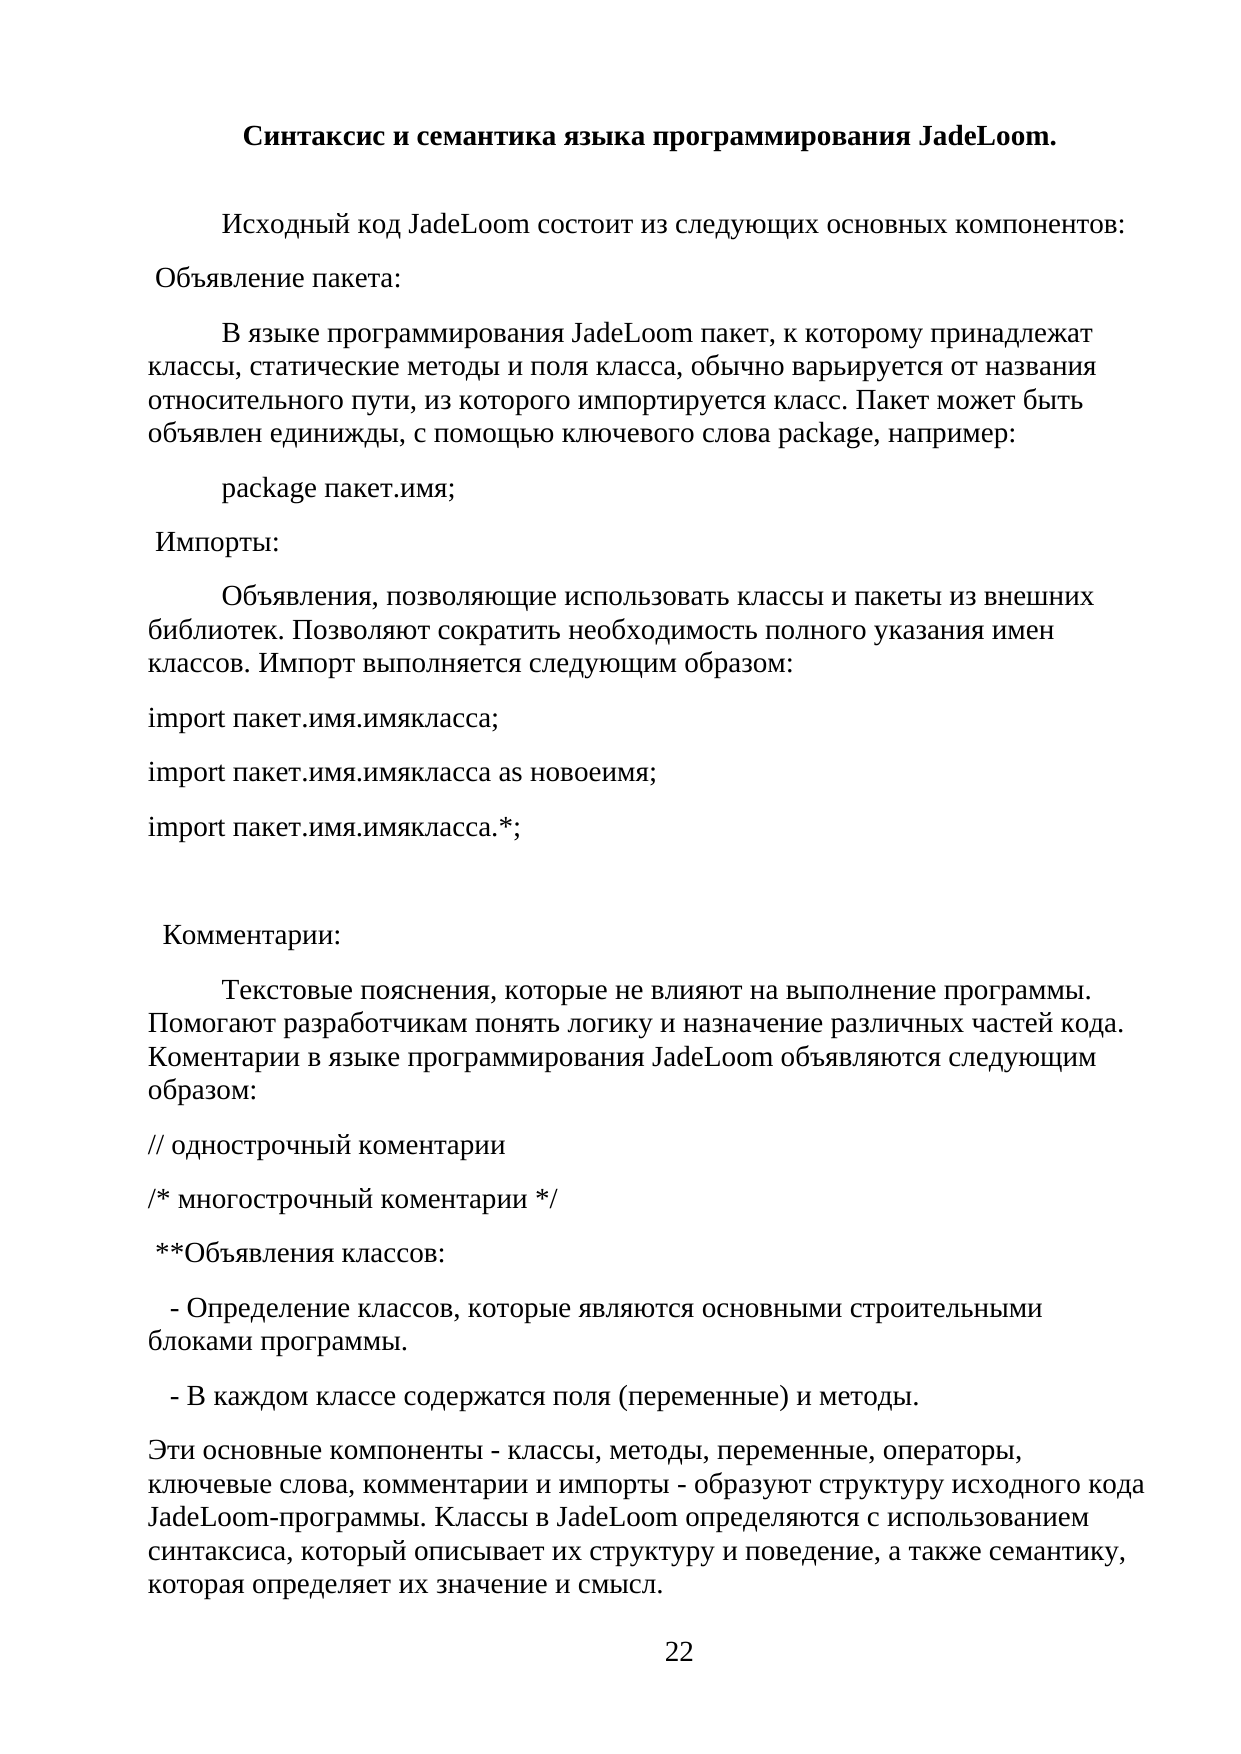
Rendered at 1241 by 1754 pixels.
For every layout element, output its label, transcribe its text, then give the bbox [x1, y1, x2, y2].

text Объявление пакета: [148, 260, 1152, 294]
text /* многострочный коментарии */ [148, 1181, 1152, 1215]
text import пакет.имя.имякласса; [148, 700, 1152, 733]
text Исходный код JadeLoom состоит из следующих основных компонентов: [148, 206, 1152, 239]
text - Определение классов, которые являются основными строительными блоками программы. [148, 1290, 1152, 1357]
subtitle Синтаксис и семантика языка программирования JadeLoom. [148, 118, 1152, 152]
text import пакет.имя.имякласса as новоеимя; [148, 754, 1152, 788]
text - В каждом классе содержатся поля (переменные) и методы. [148, 1378, 1152, 1411]
text Комментарии: [148, 917, 1152, 951]
text Эти основные компоненты - классы, методы, переменные, операторы, ключевые слова, комментарии и импорты - образуют структуру исходного кода JadeLoom-программы. Kлассы в JadeLoom определяются с использованием синтаксиса, который описывает их структуру и поведение, а также семантику, которая определяет их значение и смысл. [148, 1432, 1152, 1600]
text Текстовые пояснения, которые не влияют на выполнение программы. Помогают разработчикам понять логику и назначение различных частей кода. Коментарии в языке программирования JadeLoom объявляются следующим образом: [148, 972, 1152, 1106]
text package пакет.имя; [148, 470, 1152, 503]
text **Объявления классов: [148, 1236, 1152, 1269]
text В языке программирования JadeLoom пакет, к которому принадлежат классы, статические методы и поля класса, обычно варьируется от названия относительного пути, из которого импортируется класс. Пакет может быть объявлен единижды, с помощью ключевого слова package, например: [148, 315, 1152, 449]
text // однострочный коментарии [148, 1127, 1152, 1160]
text import пакет.имя.имякласса.*; [148, 809, 1152, 842]
text Импорты: [148, 524, 1152, 558]
text Объявления, позволяющие использовать классы и пакеты из внешних библиотек. Позволяют сократить необходимость полного указания имен классов. Импорт выполняется следующим образом: [148, 578, 1152, 679]
